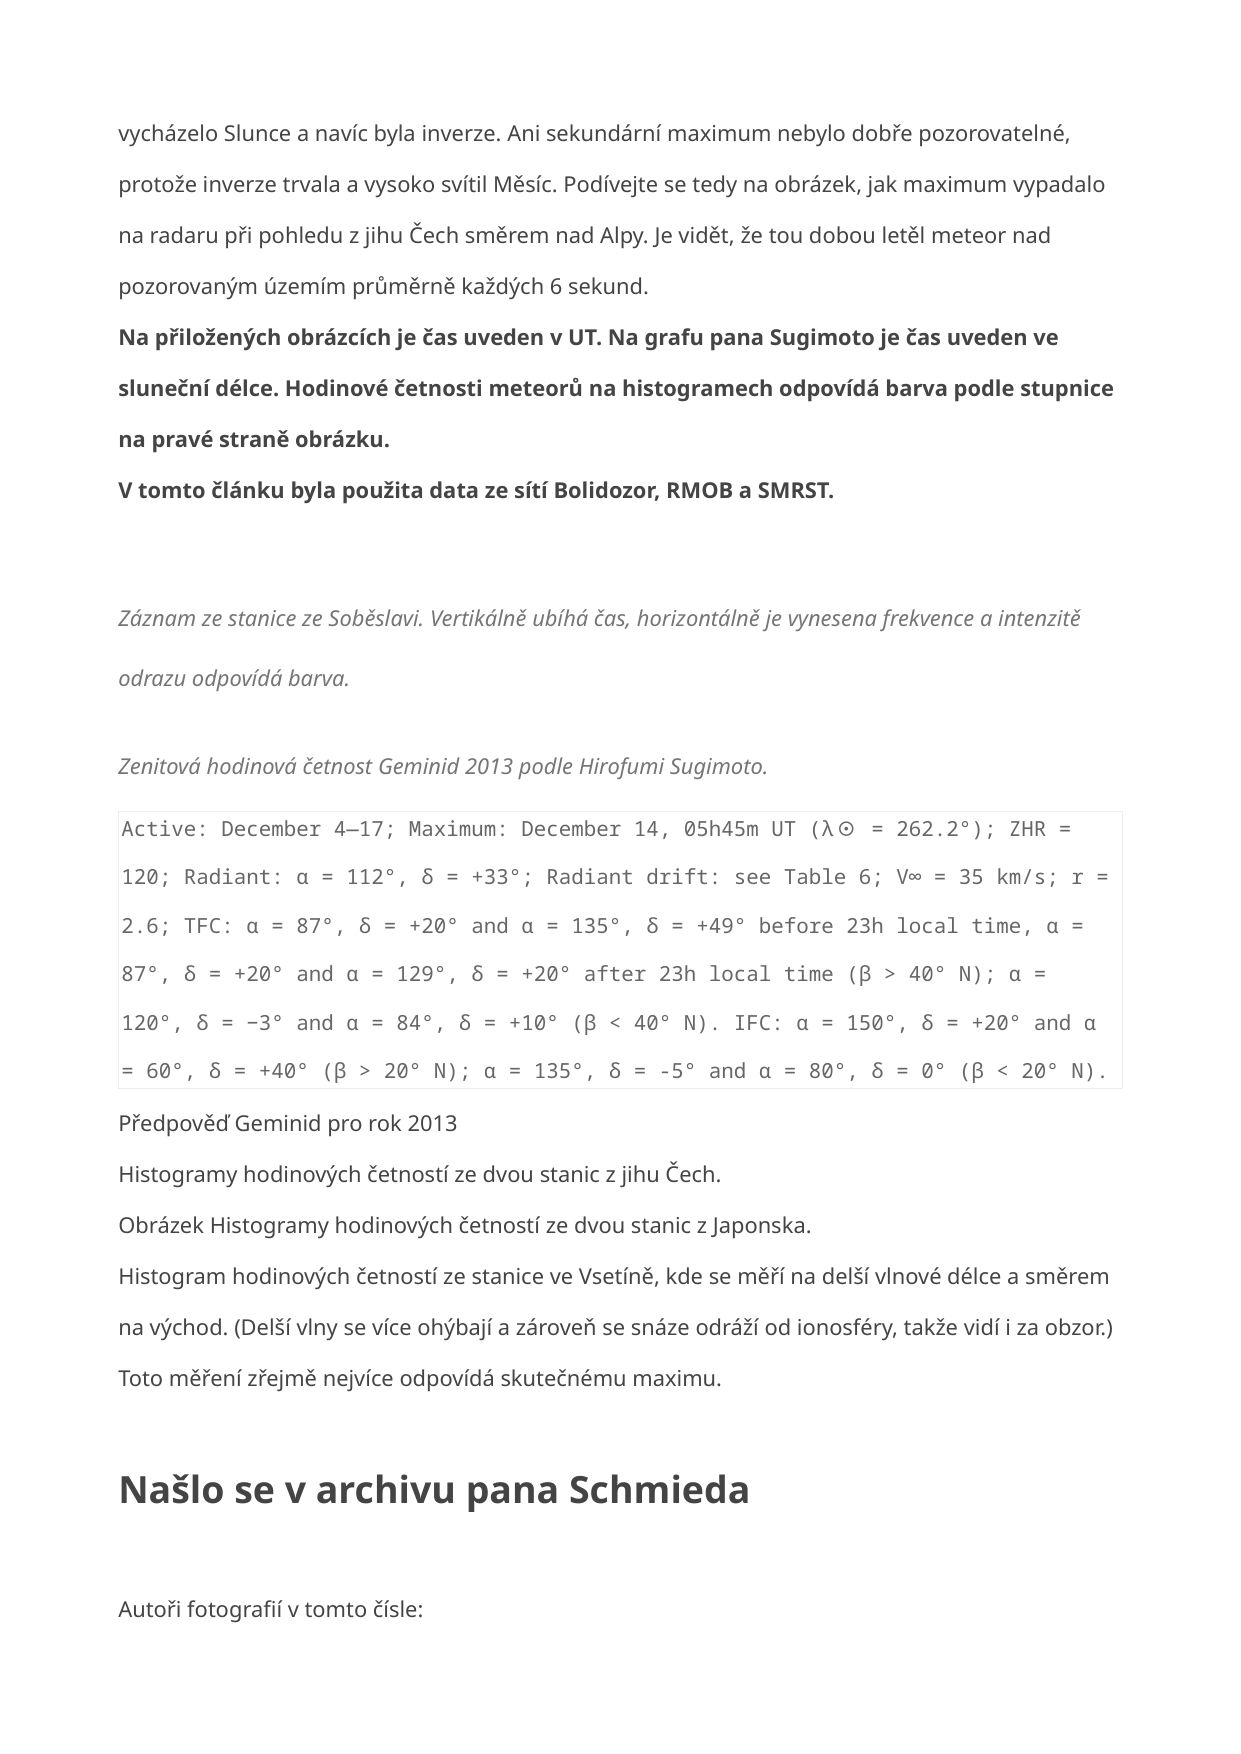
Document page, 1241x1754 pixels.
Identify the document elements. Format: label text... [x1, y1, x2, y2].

subtitle Našlo se v archivu pana Schmieda [118, 1463, 1122, 1514]
text Obrázek Histogramy hodinových četností ze dvou stanic z Japonska. [118, 1210, 1122, 1240]
text Předpověď Geminid pro rok 2013 [118, 1108, 1122, 1138]
text vycházelo Slunce a navíc byla inverze. Ani sekundární maximum nebylo dobře pozorovatelné, protože inverze trvala a vysoko svítil Měsíc. Podívejte se tedy na obrázek, jak maximum vypadalo na radaru při pohledu z jihu Čech směrem nad Alpy. Je vidět, že tou dobou letěl meteor nad pozorovaným územím průměrně každých 6 sekund. [118, 118, 1122, 301]
text Histogramy hodinových četností ze dvou stanic z jihu Čech. [118, 1159, 1122, 1189]
list Záznam ze stanice ze Soběslavi. Vertikálně ubíhá čas, horizontálně je vynesena frekvence a intenzitě odrazu odpovídá barva. [118, 603, 1122, 693]
list Zenitová hodinová četnost Geminid 2013 podle Hirofumi Sugimoto. [118, 751, 1122, 781]
text Autoři fotografií v tomto čísle: [118, 1594, 1122, 1623]
text Histogram hodinových četností ze stanice ve Vsetíně, kde se měří na delší vlnové délce a směrem na východ. (Delší vlny se více ohýbají a zároveň se snáze odráží od ionosféry, takže vidí i za obzor.) Toto měření zřejmě nejvíce odpovídá skutečnému maximu. [118, 1261, 1122, 1393]
text Active: December 4—17; Maximum: December 14, 05h45m UT (λ⊙ = 262.2°); ZHR = 120; Radiant: α = 112°, δ = +33°; Radiant drift: see Table 6; V∞ = 35 km/s; r = 2.6; TFC: α = 87°, δ = +20° and α = 135°, δ = +49° before 23h local time, α = 87°, δ = +20° and α = 129°, δ = +20° after 23h local time (β > 40° N); α = 120°, δ = −3° and α = 84°, δ = +10° (β < 40° N). IFC: α = 150°, δ = +20° and α = 60°, δ = +40° (β > 20° N); α = 135°, δ = -5° and α = 80°, δ = 0° (β < 20° N). [119, 812, 1122, 1088]
text Na přiložených obrázcích je čas uveden v UT. Na grafu pana Sugimoto je čas uveden ve sluneční délce. Hodinové četnosti meteorů na histogramech odpovídá barva podle stupnice na pravé straně obrázku. V tomto článku byla použita data ze sítí Bolidozor, RMOB a SMRST. [118, 322, 1122, 504]
